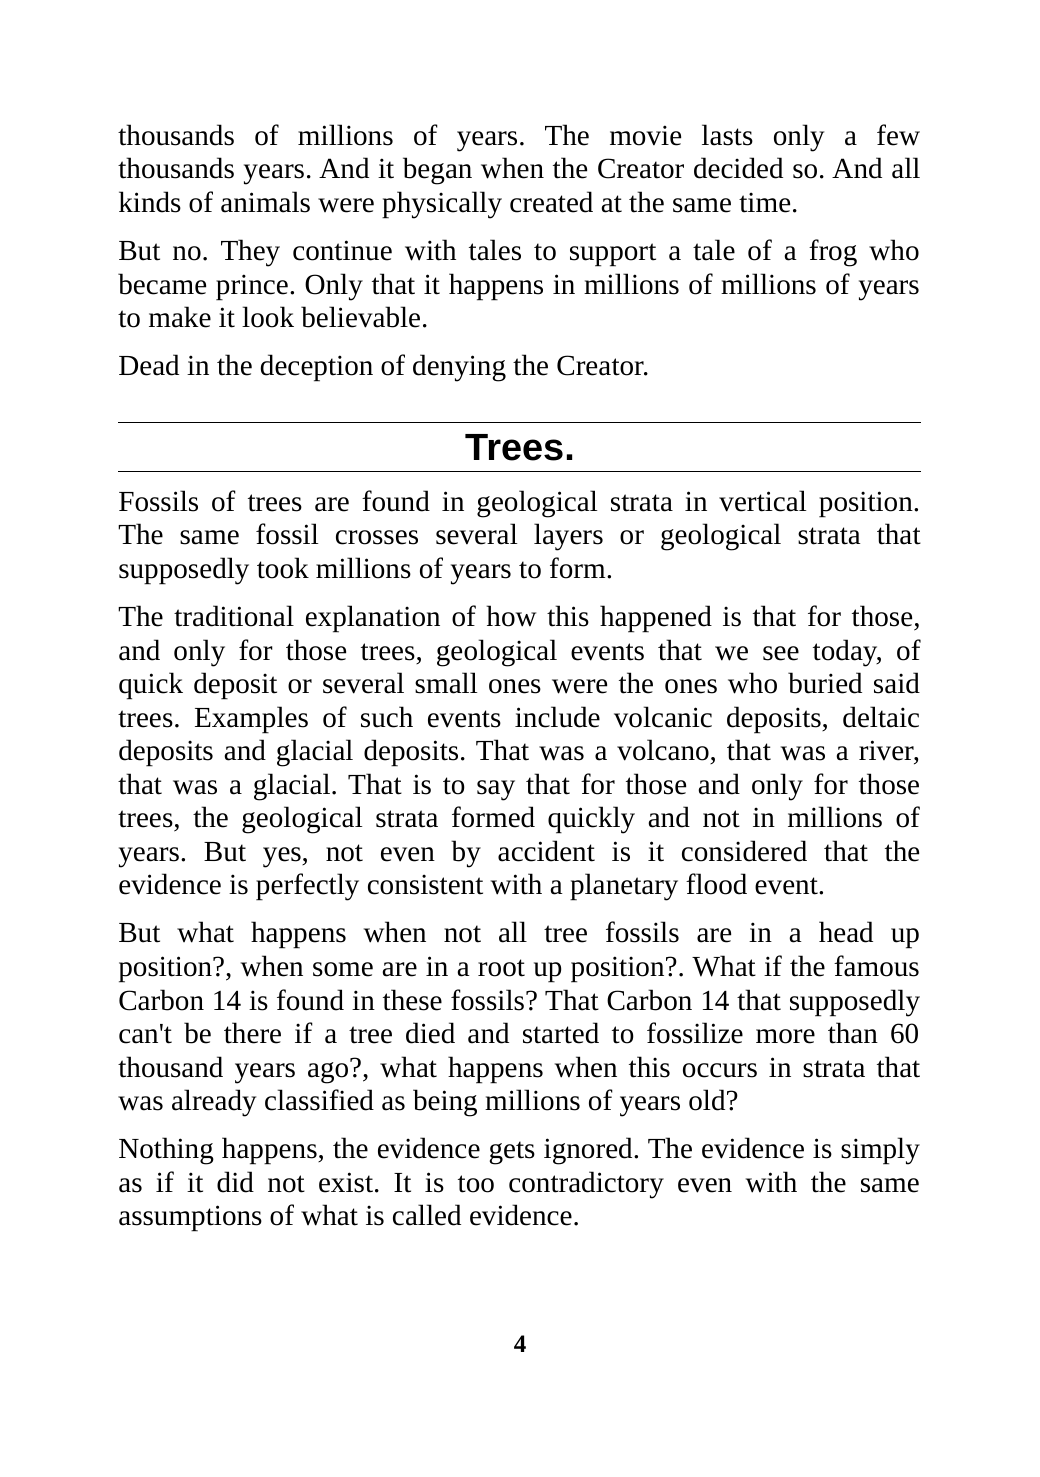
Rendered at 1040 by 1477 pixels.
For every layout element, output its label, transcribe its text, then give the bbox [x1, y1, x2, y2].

text Fossils of trees are found in geological strata in vertical position. The same fossil crosses several layers or geological strata that supposedly took millions of years to form. [118, 484, 921, 584]
text thousands of millions of years. The movie lasts only a few thousands years. And it began when the Creator decided so. And all kinds of animals were physically created at the same time. [118, 118, 921, 219]
text Nothing happens, the evidence gets ignored. The evidence is simply as if it did not exist. It is too contradictory even with the same assumptions of what is called evidence. [118, 1131, 921, 1232]
text The traditional explanation of how this happened is that for those, and only for those trees, geological events that we see today, of quick deposit or several small ones were the ones who buried said trees. Examples of such events include volcanic deposits, deltaic deposits and glacial deposits. That was a volcano, that was a river, that was a glacial. That is to say that for those and only for those trees, the geological strata formed quickly and not in millions of years. But yes, not even by accident is it considered that the evidence is perfectly consistent with a planetary flood event. [118, 599, 921, 901]
text Dead in the deception of denying the Creator. [118, 348, 921, 382]
text But no. They continue with tales to support a tale of a frog who became prince. Only that it happens in millions of millions of years to make it look believable. [118, 233, 921, 334]
text But what happens when not all tree fossils are in a head up position?, when some are in a root up position?. What if the famous Carbon 14 is found in these fossils? That Carbon 14 that supposedly can't be there if a tree died and started to fossilize more than 60 thousand years ago?, what happens when this occurs in strata that was already classified as being millions of years old? [118, 916, 921, 1117]
subtitle Trees. [118, 423, 921, 471]
